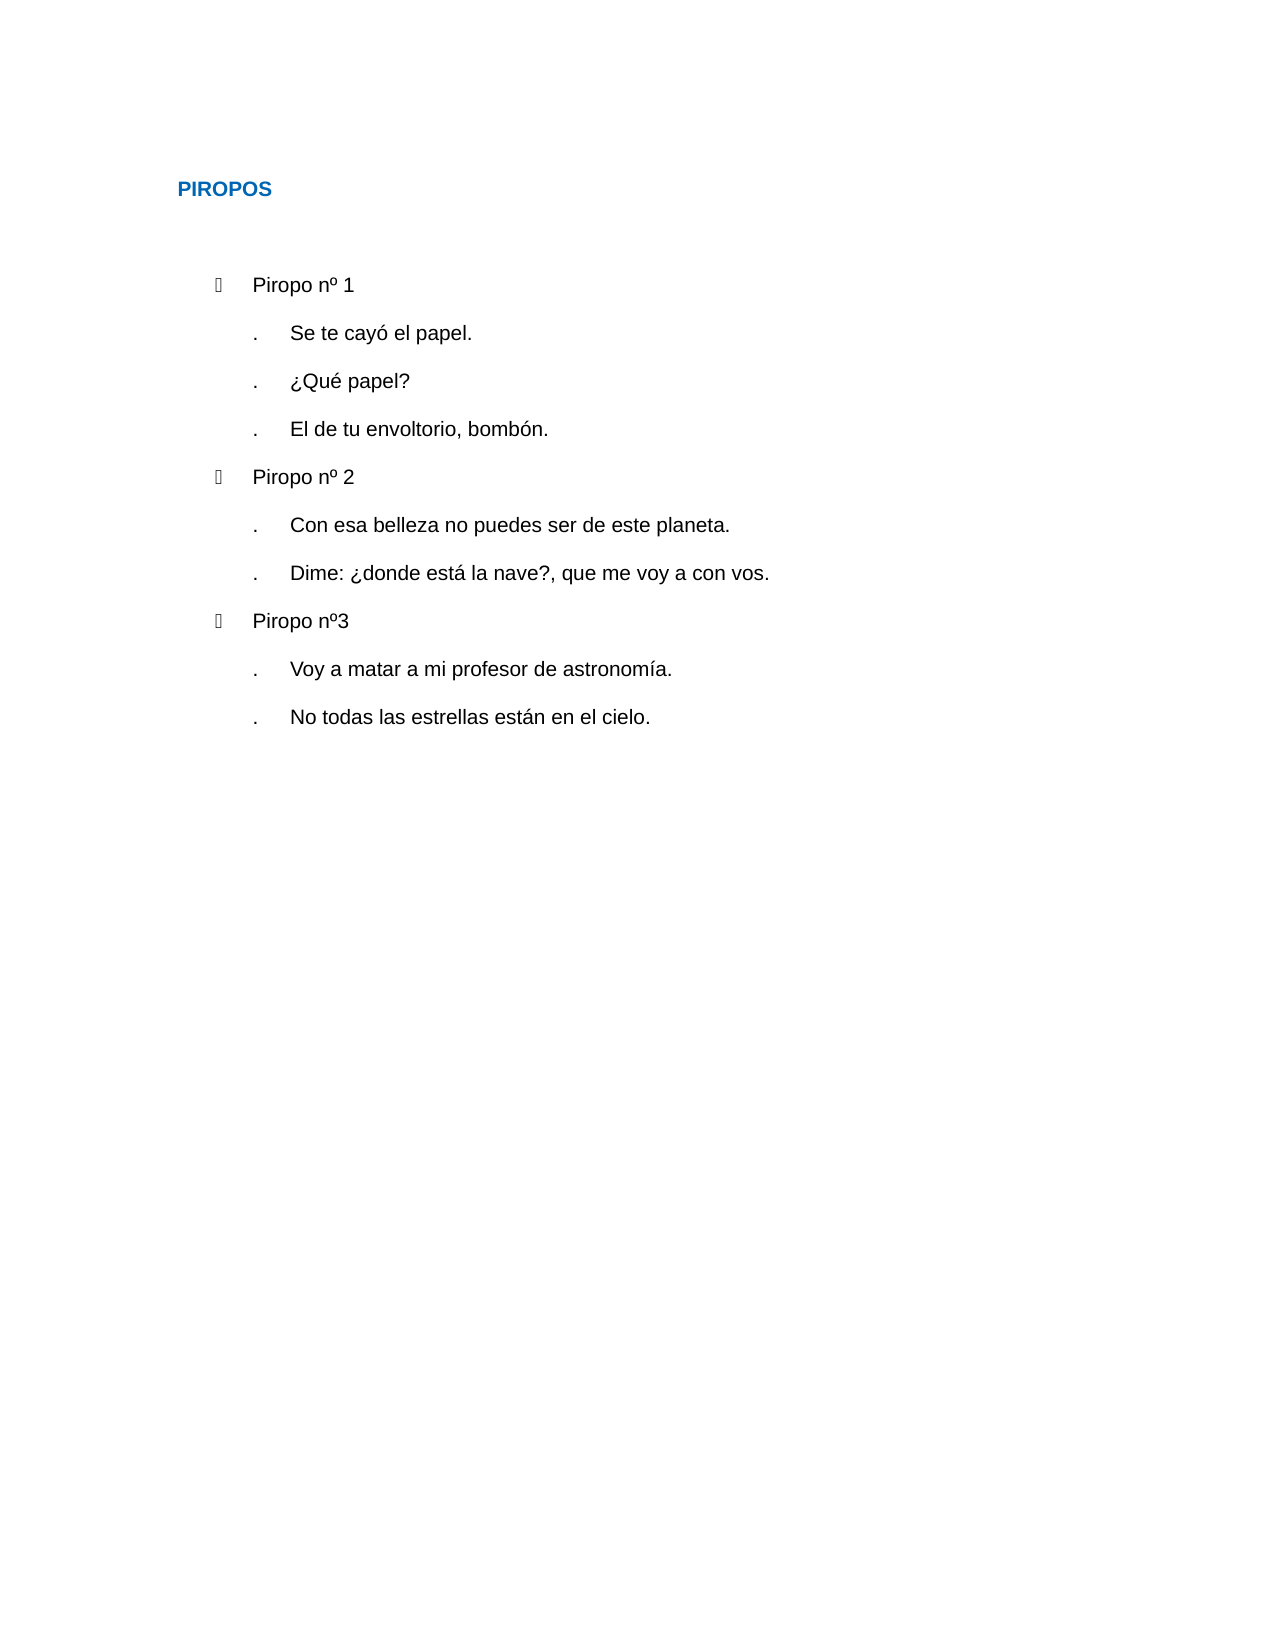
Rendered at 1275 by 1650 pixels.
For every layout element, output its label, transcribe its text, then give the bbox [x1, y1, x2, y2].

list Voy a matar a mi profesor de astronomía. [252, 657, 1098, 681]
list Piropo nº 2 [215, 465, 1098, 489]
list ¿Qué papel? [252, 369, 1098, 393]
list Dime: ¿donde está la nave?, que me voy a con vos. [252, 561, 1098, 585]
list Se te cayó el papel. [252, 321, 1098, 345]
list Piropo nº 1 [215, 273, 1098, 297]
list No todas las estrellas están en el cielo. [252, 705, 1098, 729]
text PIROPOS [177, 177, 1098, 201]
list Piropo nº3 [215, 609, 1098, 633]
list Con esa belleza no puedes ser de este planeta. [252, 513, 1098, 537]
list El de tu envoltorio, bombón. [252, 417, 1098, 441]
